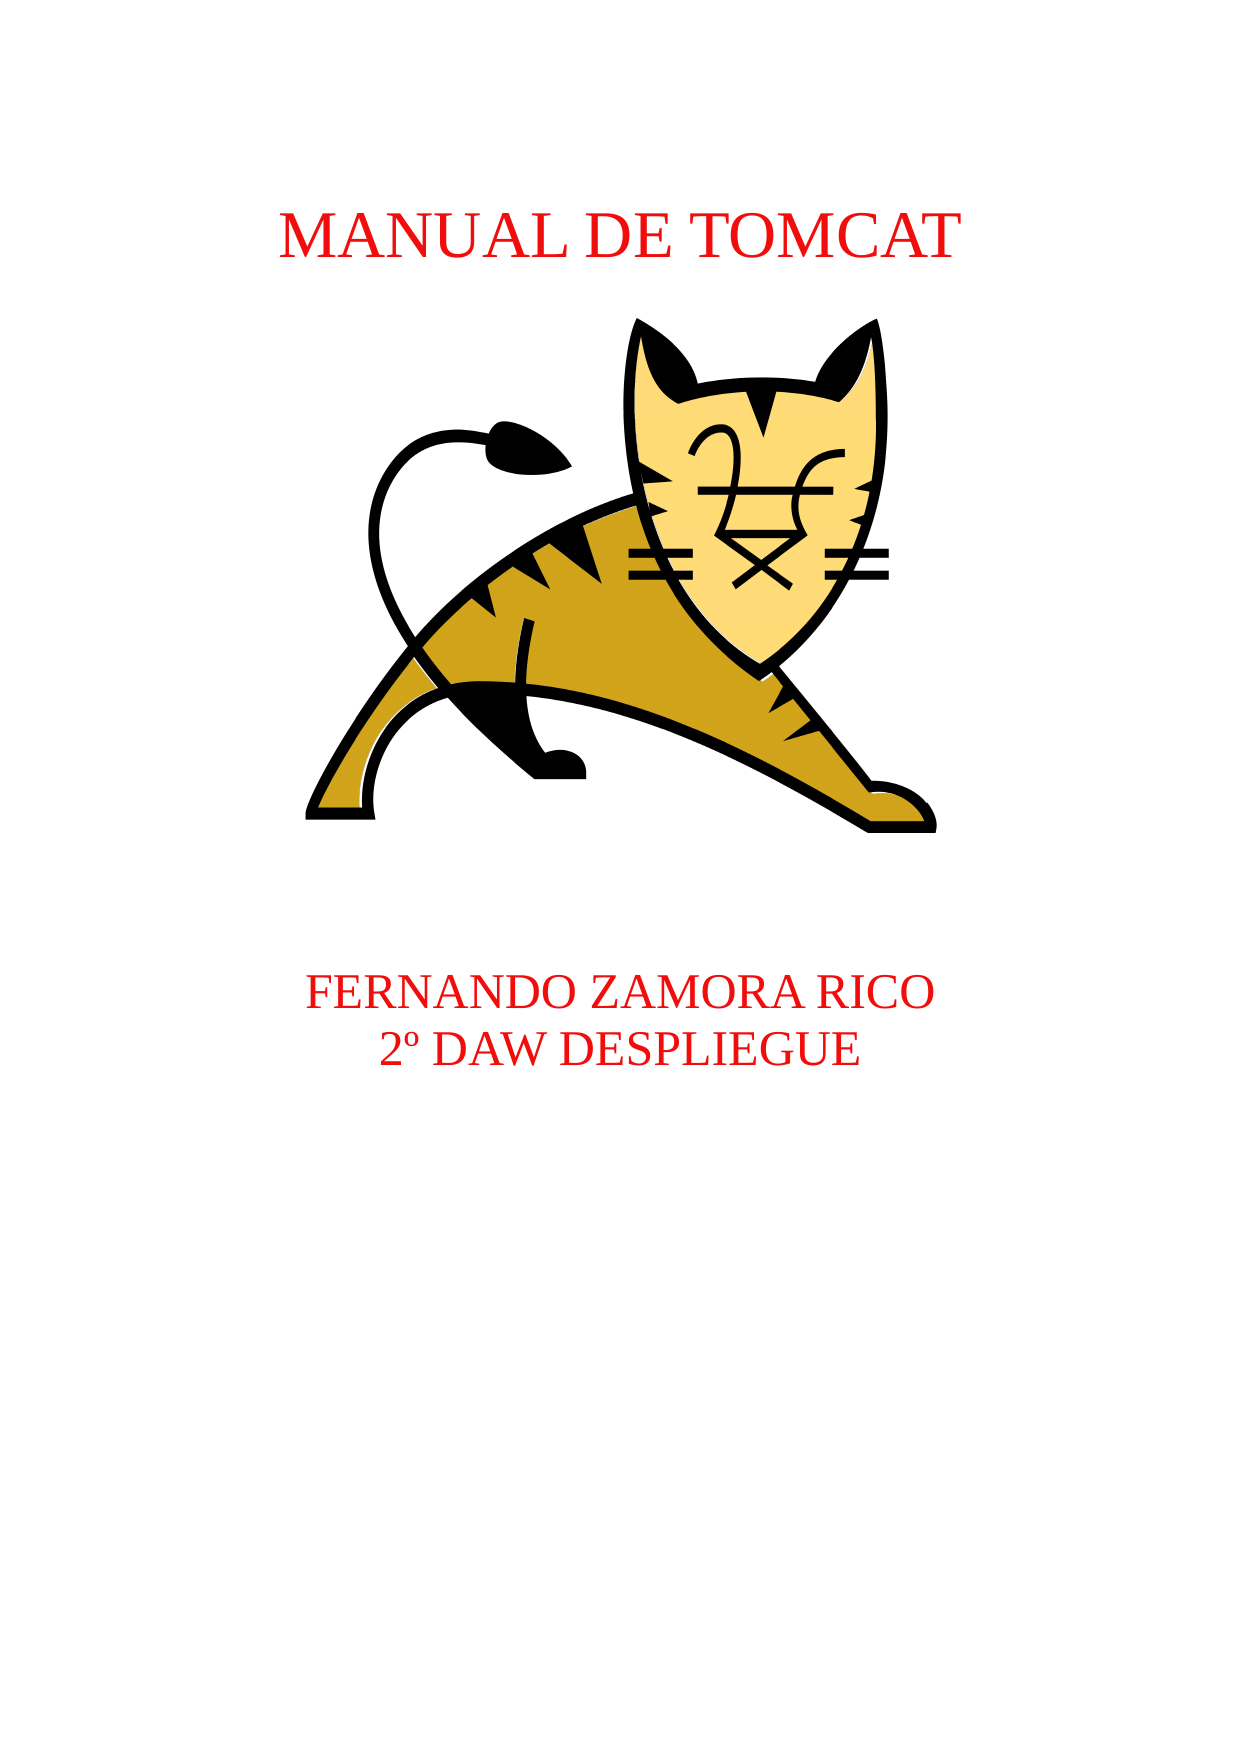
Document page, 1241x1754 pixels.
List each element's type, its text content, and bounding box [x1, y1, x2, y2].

picture [302, 316, 939, 833]
text 2º DAW DESPLIEGUE [118, 1019, 1122, 1076]
text MANUAL DE TOMCAT [118, 195, 1122, 271]
text FERNANDO ZAMORA RICO [118, 961, 1122, 1019]
